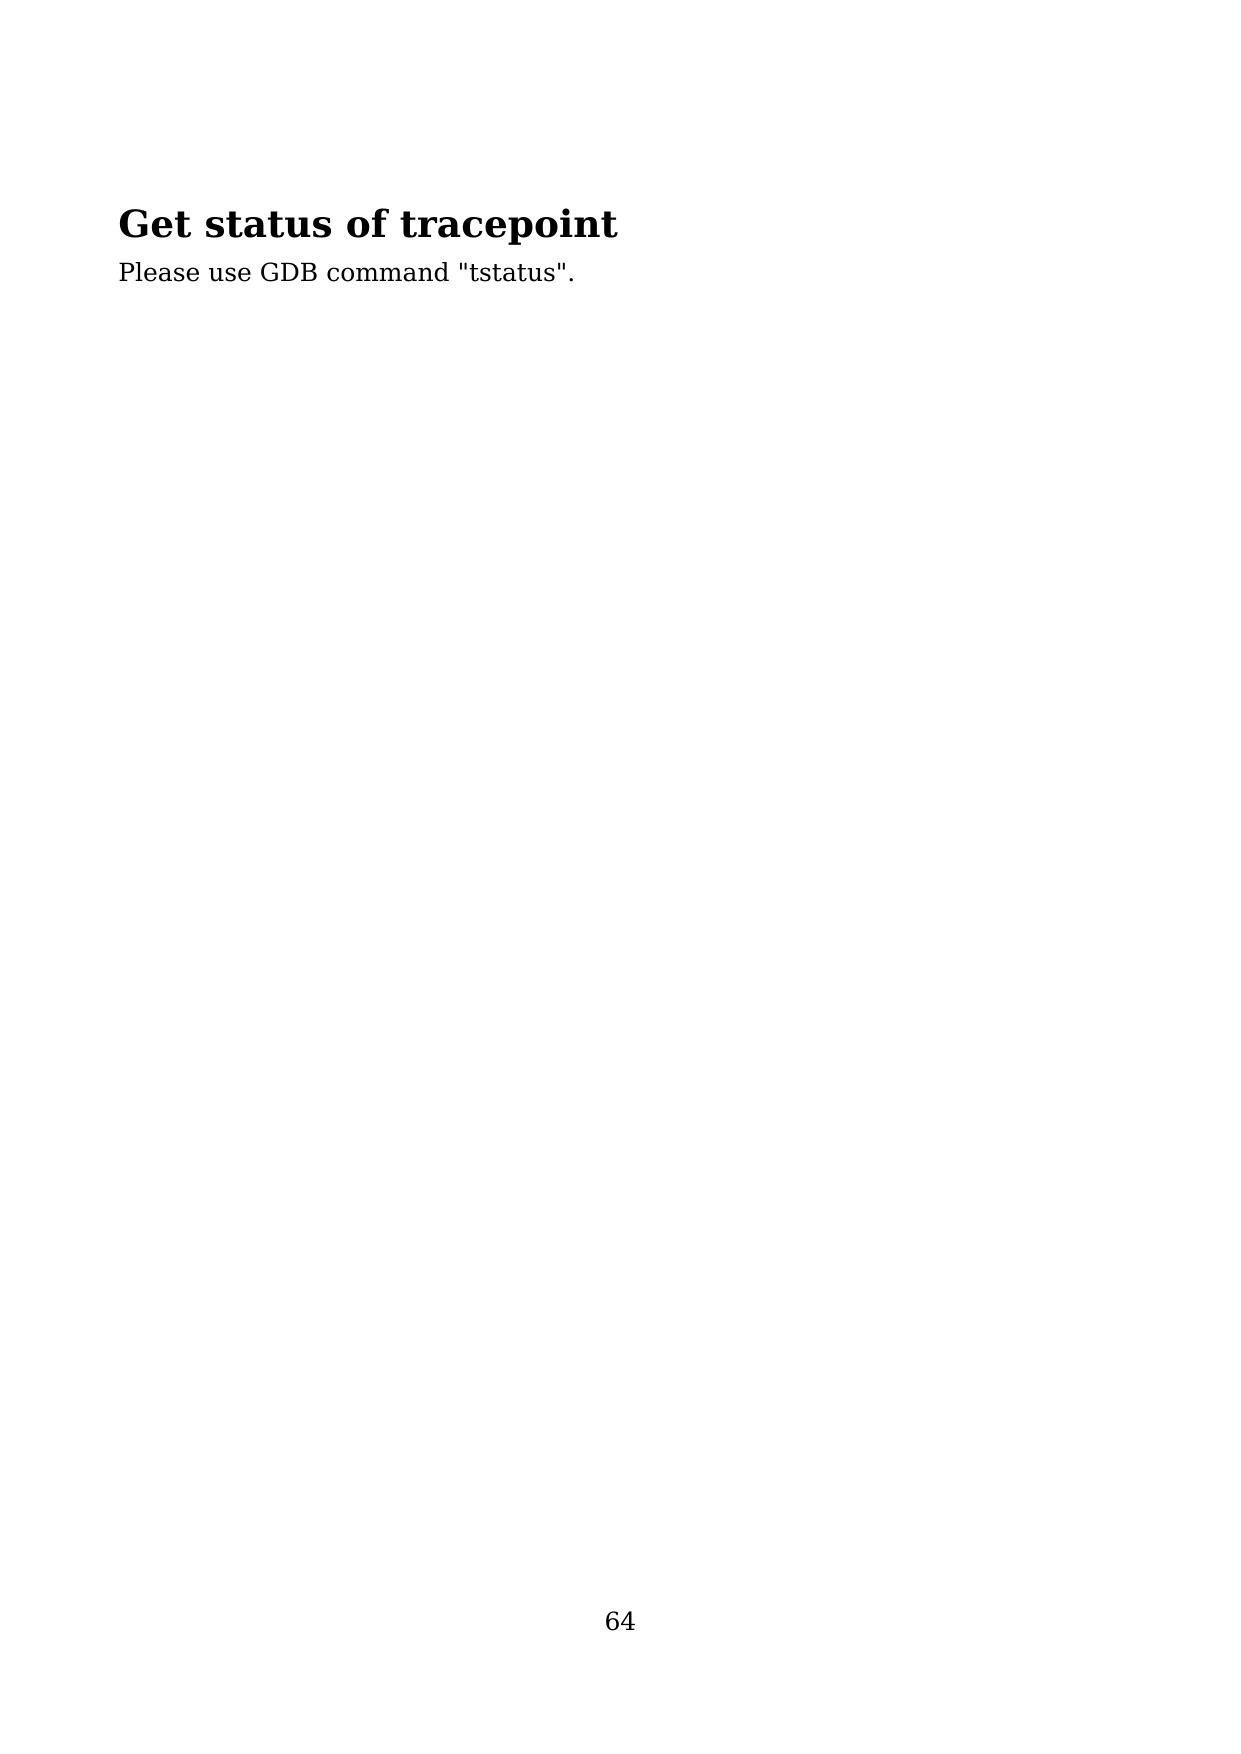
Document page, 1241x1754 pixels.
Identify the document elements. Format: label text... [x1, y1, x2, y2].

subtitle Get status of tracepoint [118, 202, 1122, 246]
text Please use GDB command "tstatus". [118, 258, 1122, 287]
